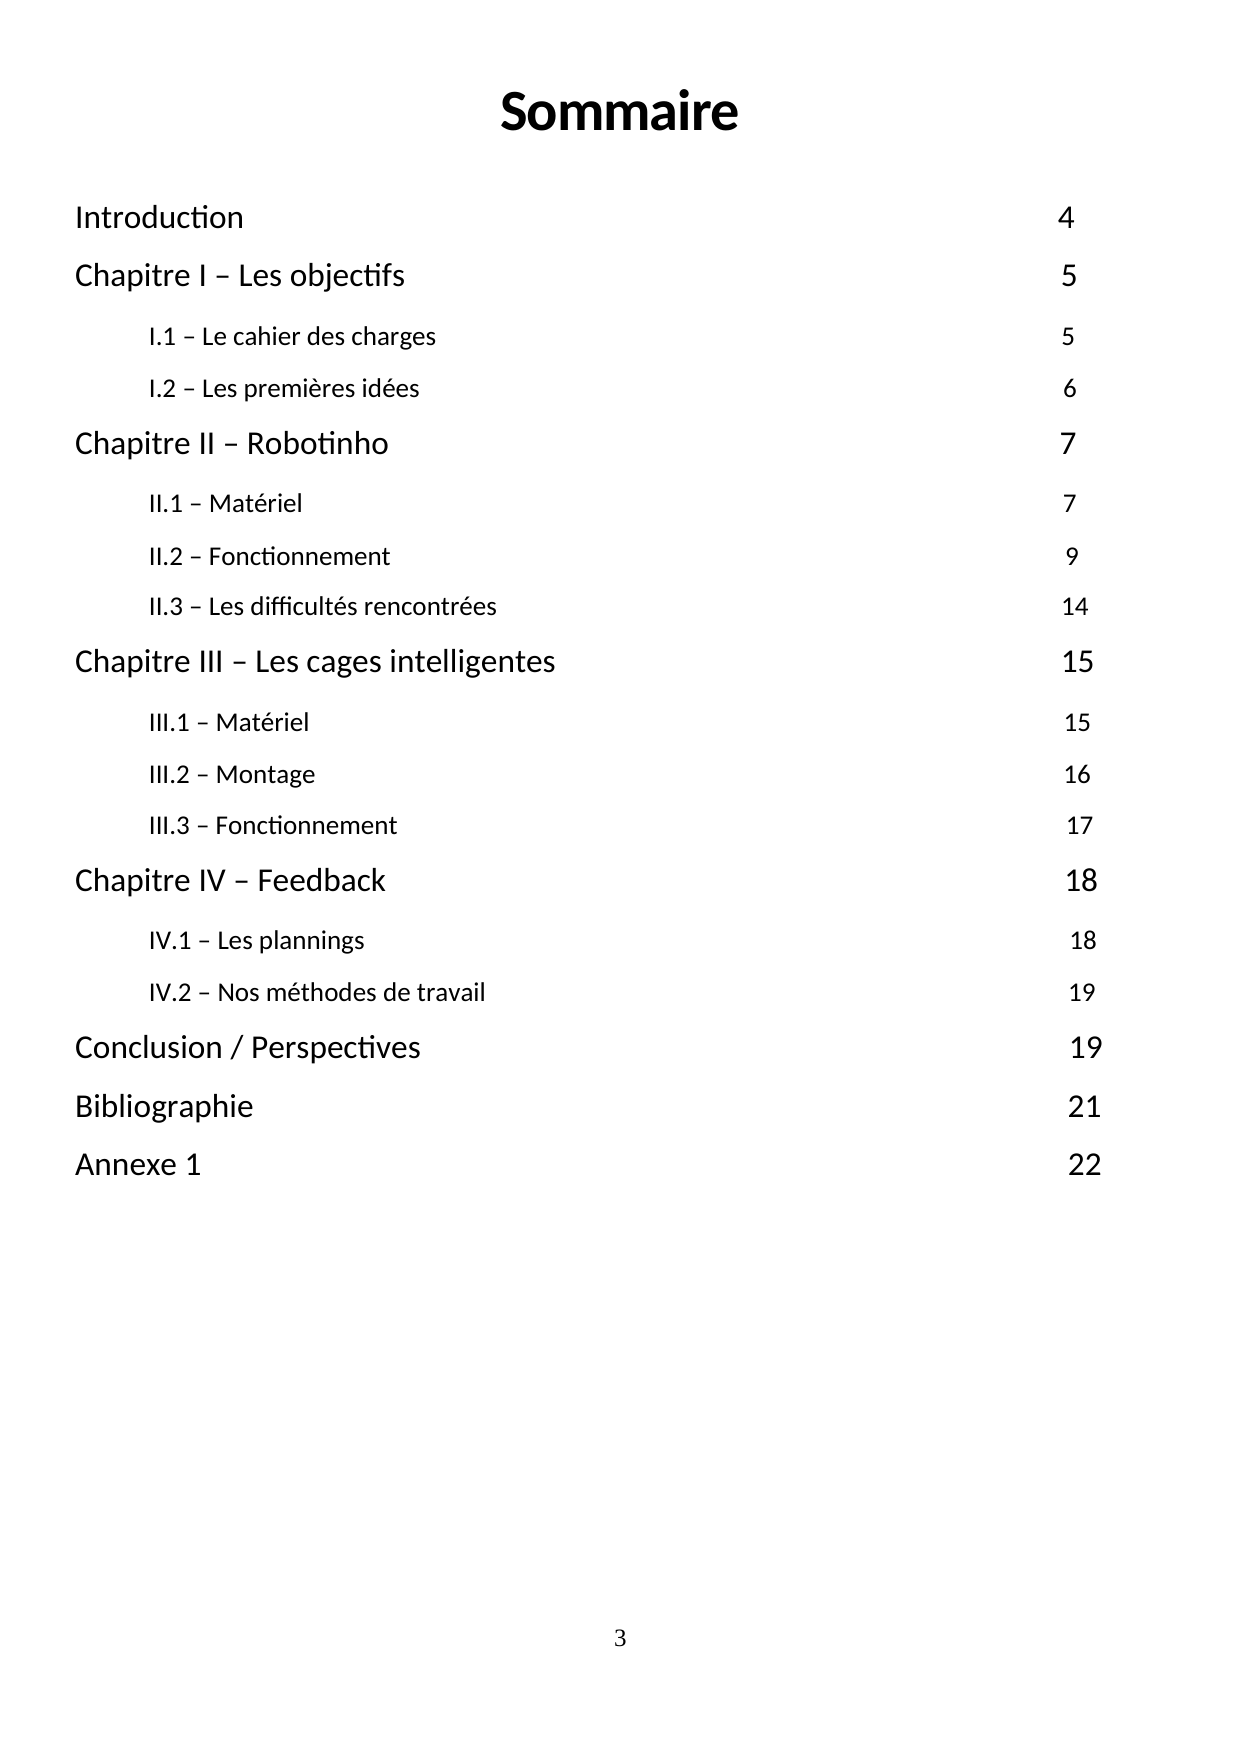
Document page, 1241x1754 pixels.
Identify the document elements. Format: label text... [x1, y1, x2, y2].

text Sommaire [75, 74, 1165, 145]
text III.2 – Montage 16 [75, 757, 1165, 790]
text III.3 – Fonctionnement 17 [75, 808, 1165, 841]
text II.1 – Matériel 7 [75, 480, 1165, 521]
text Chapitre II – Robotinho 7 [75, 422, 1165, 463]
text IV.2 – Nos méthodes de travail 19 [75, 976, 1165, 1009]
text Chapitre I – Les objectifs 5 [75, 254, 1165, 295]
text Chapitre IV – Feedback 18 [75, 858, 1165, 899]
text Introduction 4 [75, 196, 1165, 236]
text II.2 – Fonctionnement 9 [75, 539, 1165, 572]
text IV.1 – Les plannings 18 [75, 917, 1165, 958]
text Bibliographie 21 [75, 1085, 1165, 1126]
text I.1 – Le cahier des charges 5 [75, 313, 1165, 353]
text Conclusion / Perspectives 19 [75, 1026, 1165, 1067]
text Annexe 1 22 [75, 1143, 1165, 1184]
text III.1 – Matériel 15 [75, 699, 1165, 739]
text Chapitre III – Les cages intelligentes 15 [75, 640, 1165, 681]
text I.2 – Les premières idées 6 [75, 371, 1165, 404]
text II.3 – Les difficultés rencontrées 14 [75, 589, 1165, 623]
